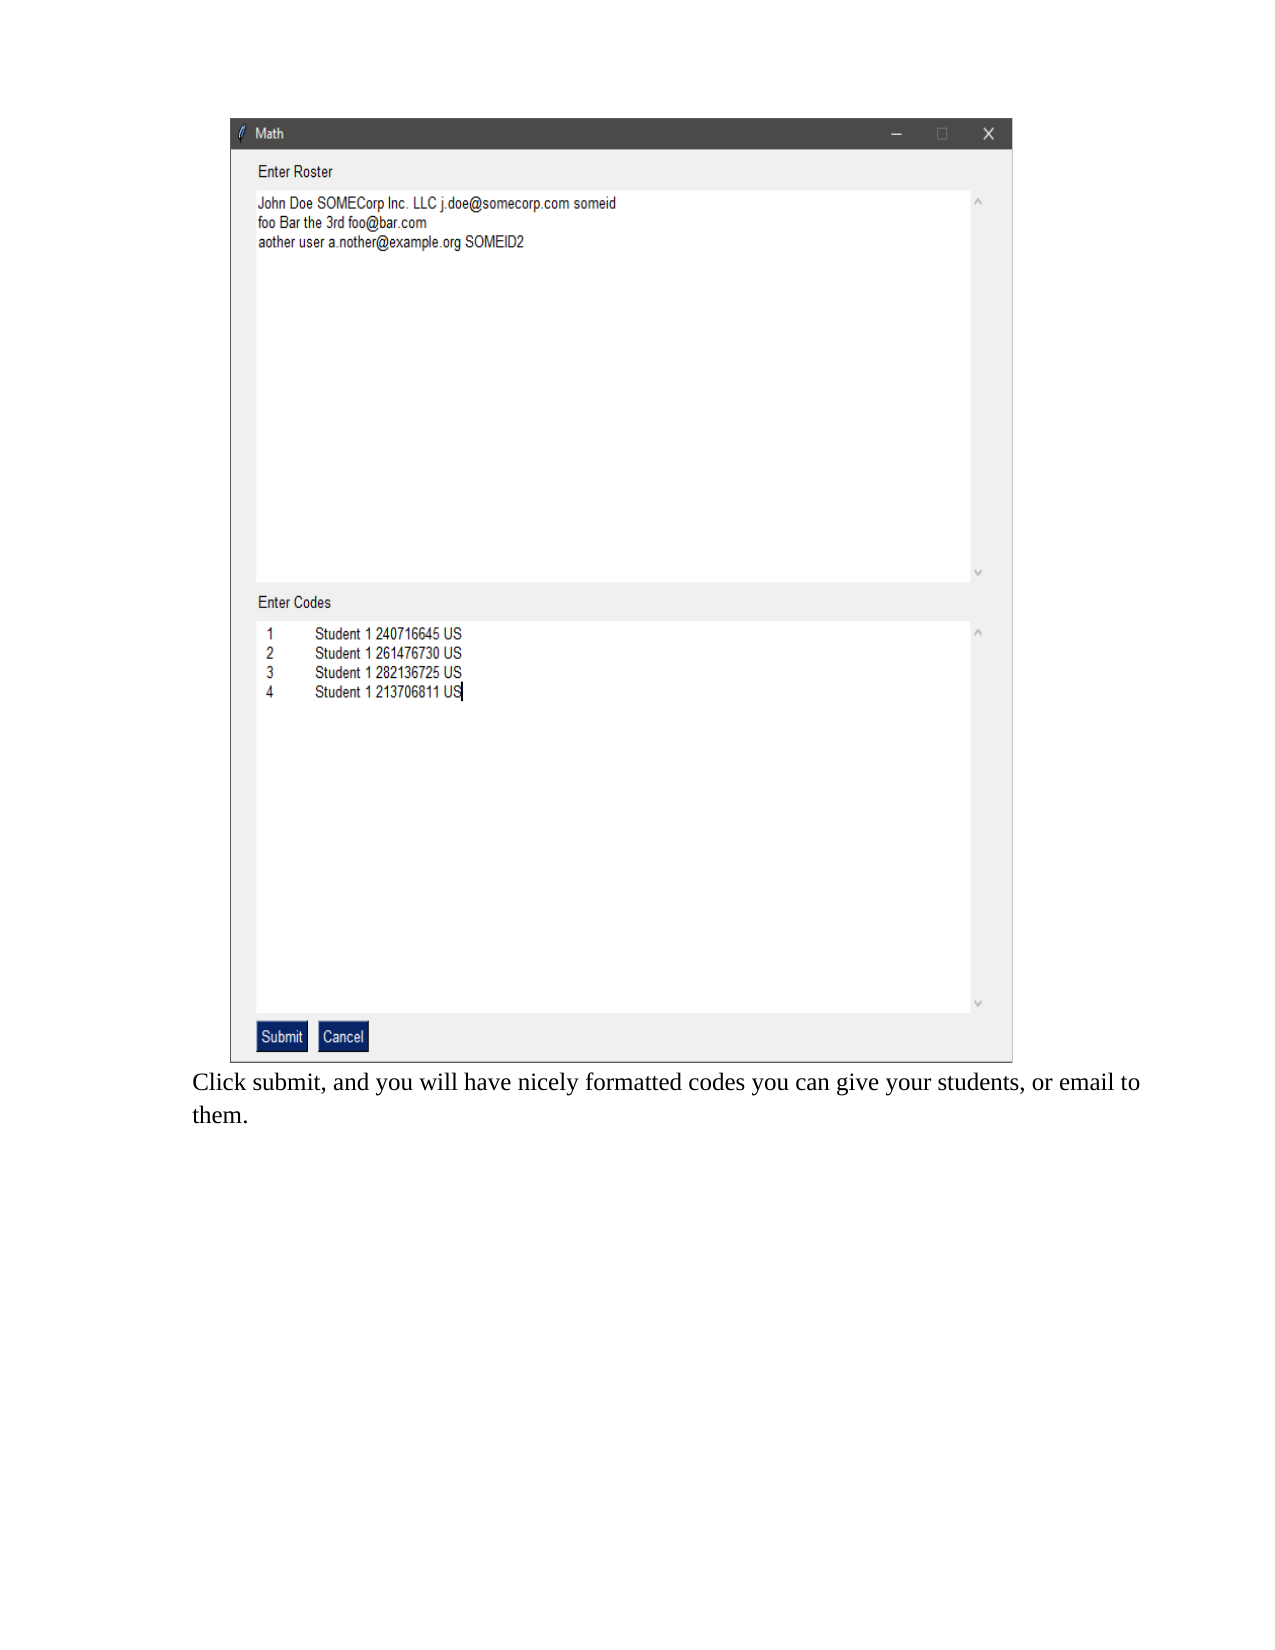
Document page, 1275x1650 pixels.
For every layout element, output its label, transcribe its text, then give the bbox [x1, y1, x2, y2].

picture [230, 118, 1013, 1063]
text Click submit, and you will have nicely formatted codes you can give your students, or email to them. [192, 863, 1157, 1129]
